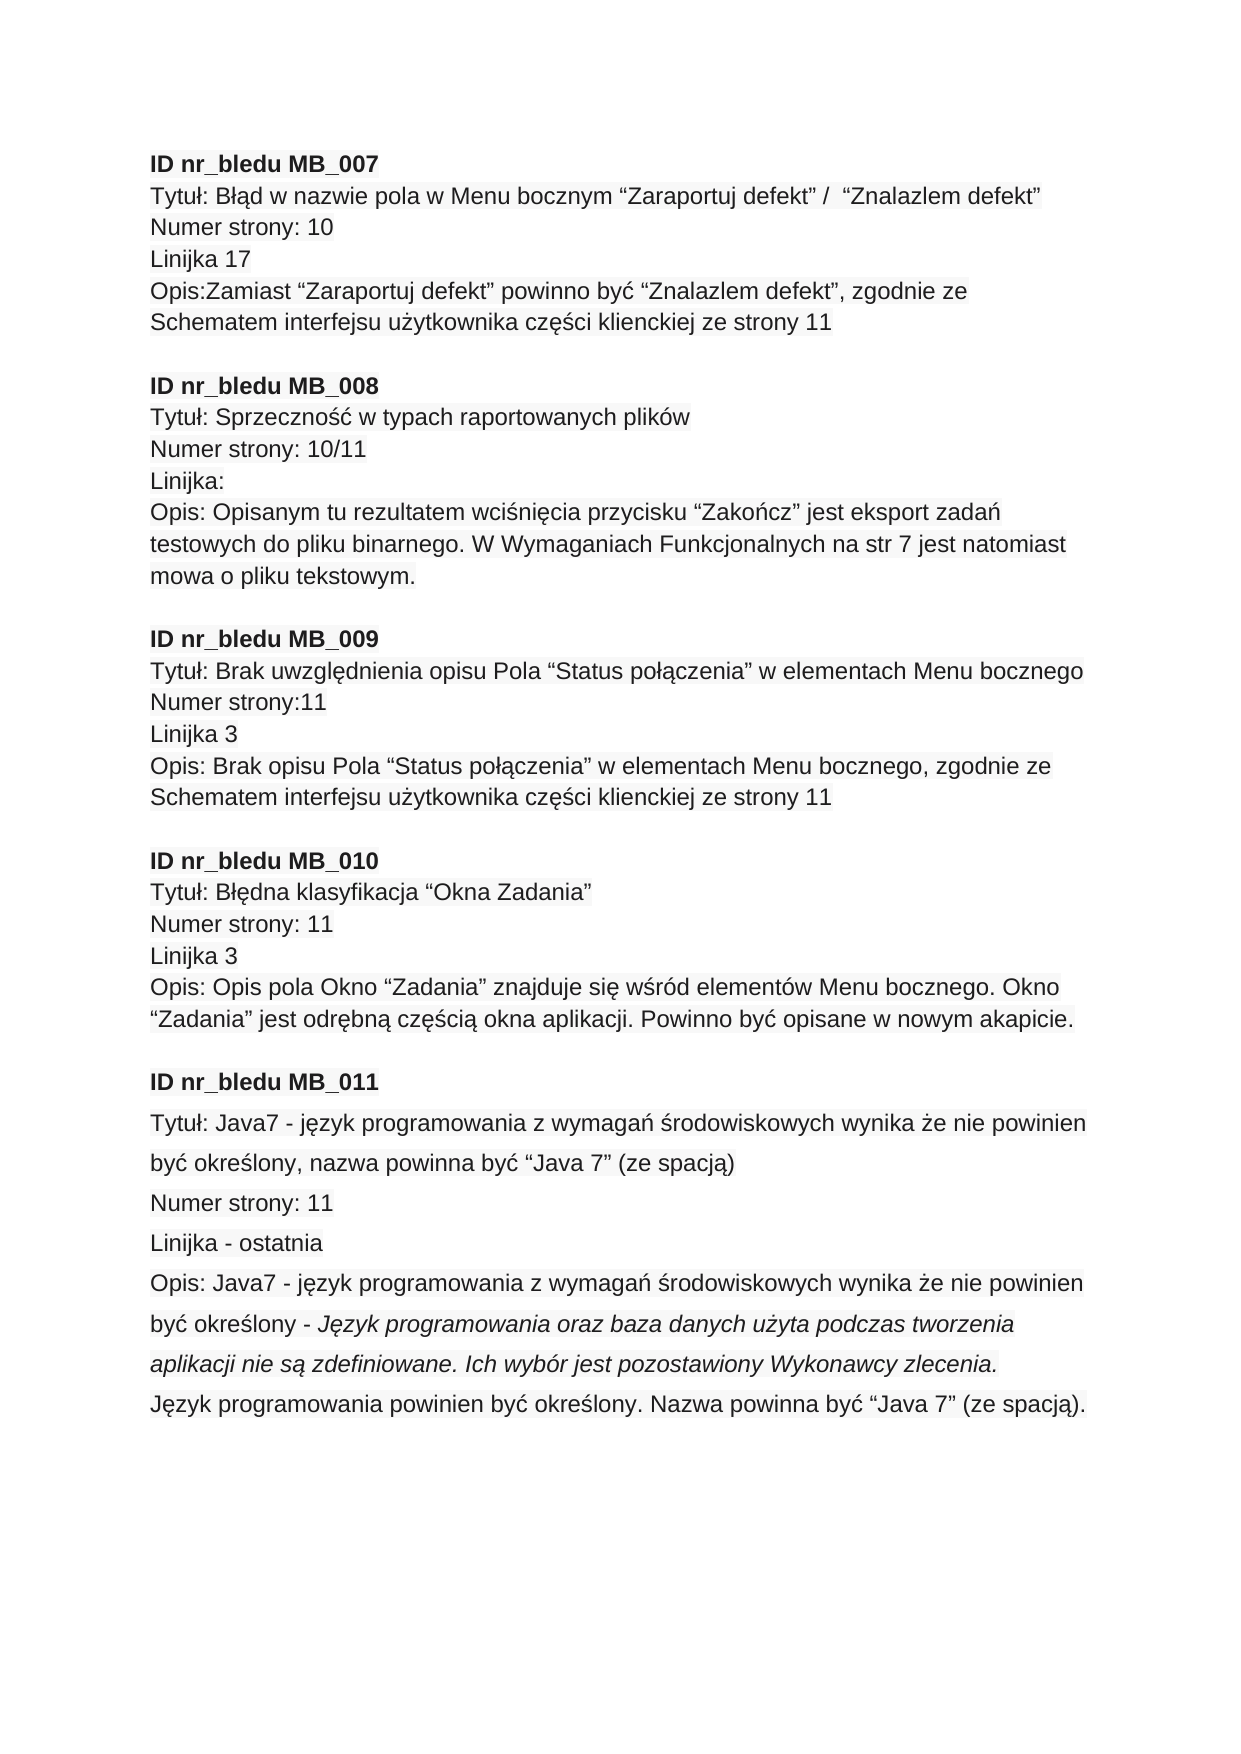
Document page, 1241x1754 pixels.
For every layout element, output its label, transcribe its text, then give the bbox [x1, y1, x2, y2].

text Język programowania powinien być określony. Nazwa powinna być “Java 7” (ze spacją). [125, 1390, 1103, 1418]
text Opis: Java7 - język programowania z wymagań środowiskowych wynika że nie powinien być określony - Język programowania oraz baza danych użyta podczas tworzenia aplikacji nie są zdefiniowane. Ich wybór jest pozostawiony Wykonawcy zlecenia. [150, 1269, 1103, 1377]
text Opis: Brak opisu Pola “Status połączenia” w elementach Menu bocznego, zgodnie ze Schematem interfejsu użytkownika części klienckiej ze strony 11 [150, 752, 1090, 811]
text Linijka: [150, 467, 1090, 494]
text Linijka 3 [150, 942, 1090, 969]
text Linijka - ostatnia [125, 1229, 1103, 1257]
text Tytuł: Sprzeczność w typach raportowanych plików [150, 403, 1090, 431]
text [150, 1547, 1102, 1575]
text Numer strony: 10 [150, 213, 1090, 241]
text ID nr_bledu MB_010 [150, 847, 1090, 874]
text Numer strony: 11 [125, 1189, 1103, 1217]
text Numer strony: 10/11 [150, 435, 1090, 463]
text Numer strony:11 [150, 688, 1090, 716]
text Numer strony: 11 [150, 910, 1090, 938]
text Opis: Opis pola Okno “Zadania” znajduje się wśród elementów Menu bocznego. Okno “Zadania” jest odrębną częścią okna aplikacji. Powinno być opisane w nowym akapicie. [150, 973, 1090, 1033]
text Opis:Zamiast “Zaraportuj defekt” powinno być “Znalazlem defekt”, zgodnie ze Schematem interfejsu użytkownika części klienckiej ze strony 11 [150, 277, 1090, 336]
text Tytuł: Brak uwzględnienia opisu Pola “Status połączenia” w elementach Menu bocznego [150, 657, 1090, 684]
text Linijka 17 [150, 245, 1090, 273]
text Opis: Opisanym tu rezultatem wciśnięcia przycisku “Zakończ” jest eksport zadań testowych do pliku binarnego. W Wymaganiach Funkcjonalnych na str 7 jest natomiast mowa o pliku tekstowym. [150, 498, 1090, 589]
text Tytuł: Błąd w nazwie pola w Menu bocznym “Zaraportuj defekt” / “Znalazlem defekt” [150, 182, 1090, 209]
text ID nr_bledu MB_011 [125, 1068, 1103, 1096]
text Tytuł: Błędna klasyfikacja “Okna Zadania” [150, 878, 1090, 906]
text ID nr_bledu MB_007 [150, 150, 1090, 178]
text ID nr_bledu MB_008 [150, 372, 1090, 399]
text Linijka 3 [150, 720, 1090, 748]
text Tytuł: Java7 - język programowania z wymagań środowiskowych wynika że nie powinien być określony, nazwa powinna być “Java 7” (ze spacją) [150, 1108, 1103, 1176]
text ID nr_bledu MB_009 [150, 625, 1090, 653]
